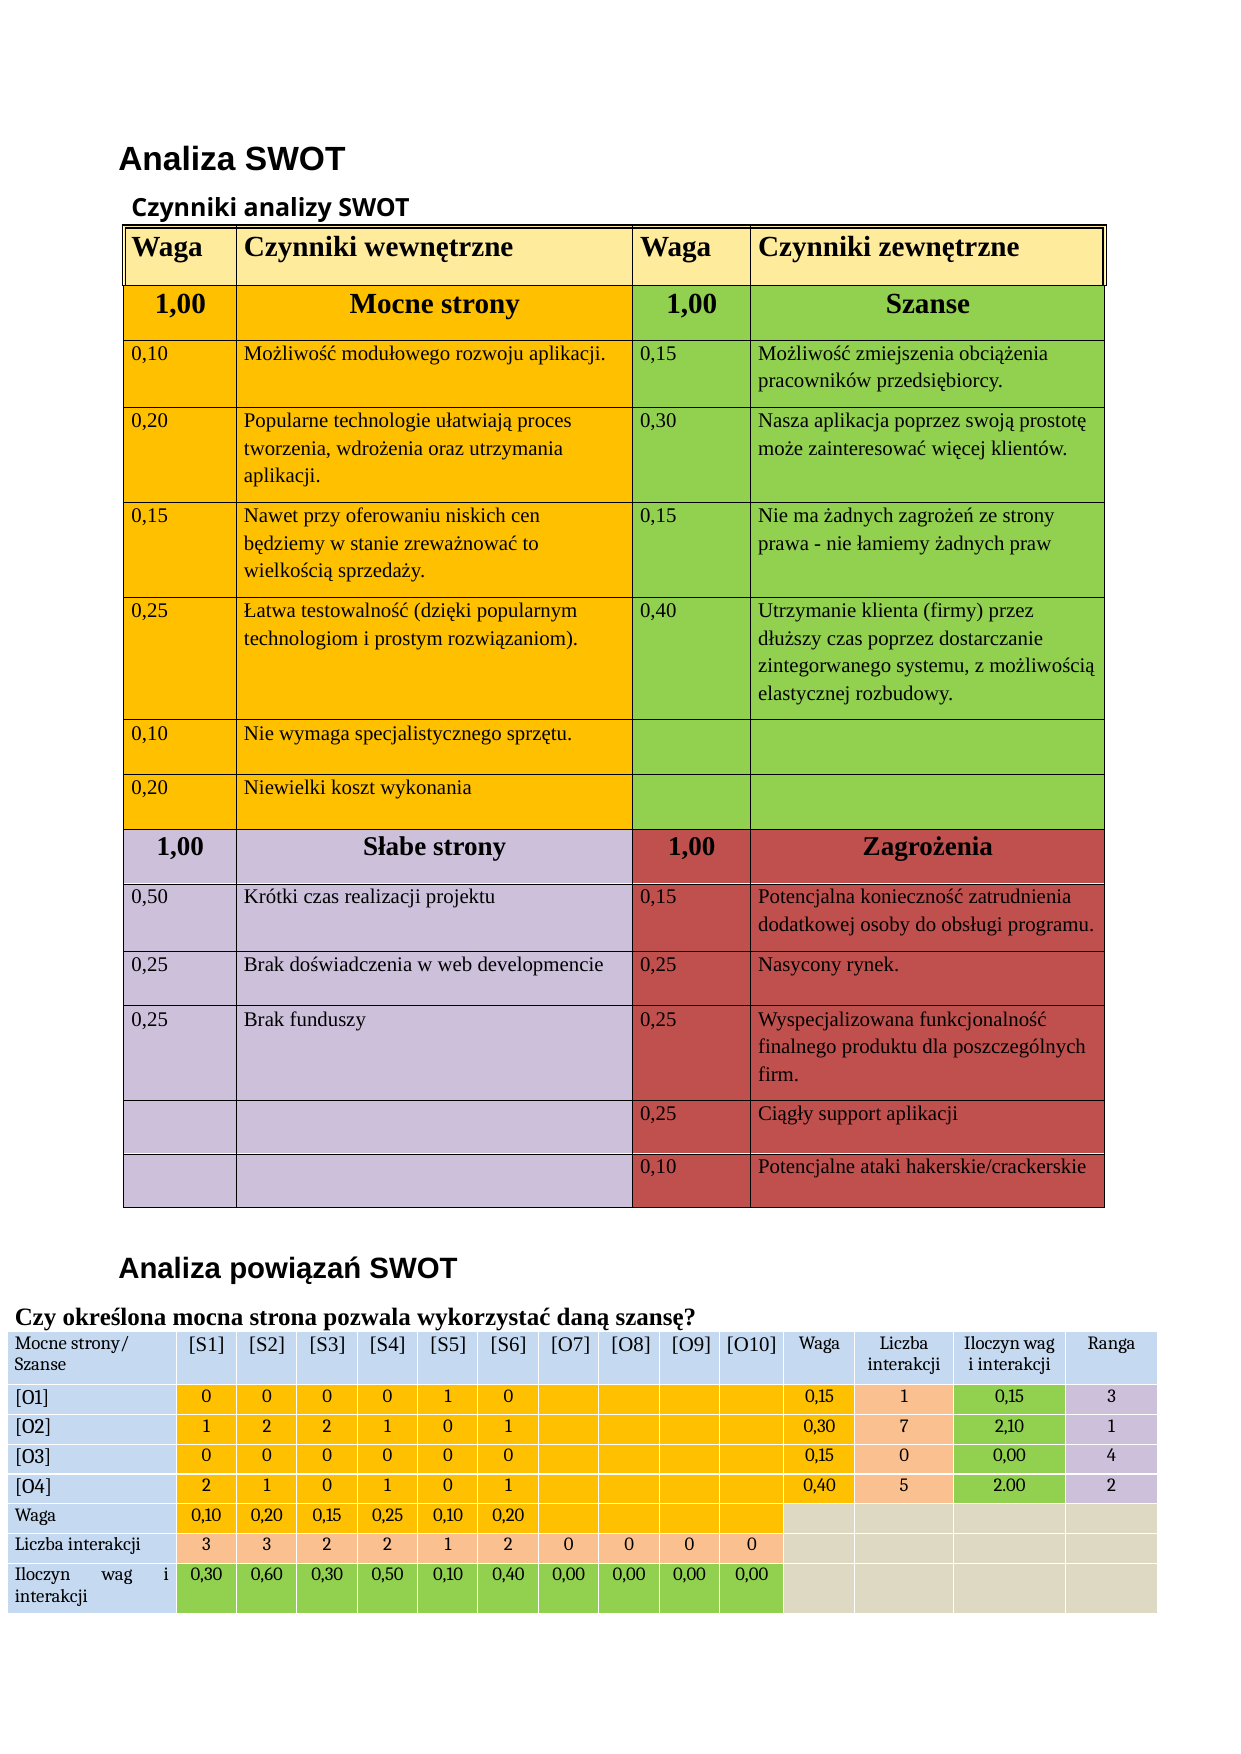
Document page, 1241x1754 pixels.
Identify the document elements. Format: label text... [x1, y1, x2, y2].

table_cell 0,10 [177, 1504, 236, 1533]
table_cell 2 [297, 1415, 357, 1444]
table_cell [720, 1385, 783, 1414]
table_cell 0,15 [784, 1385, 854, 1414]
table_cell [784, 1534, 854, 1563]
table_cell 0,25 [358, 1504, 417, 1533]
table_cell 1 [478, 1475, 538, 1503]
table_cell 1,00 [124, 830, 236, 883]
table_cell Możliwość zmiejszenia obciążenia pracowników przedsiębiorcy. [751, 341, 1104, 407]
table_cell [237, 1101, 632, 1153]
table_cell 0 [177, 1445, 236, 1473]
table_cell Waga [126, 229, 236, 285]
table_header [953, 1297, 1066, 1331]
subtitle Analiza powiązań SWOT [118, 1251, 1122, 1285]
table_cell 1 [478, 1415, 538, 1444]
table_cell [855, 1564, 953, 1613]
table_header [751, 190, 1105, 224]
table_cell 0,00 [599, 1564, 659, 1613]
table_cell 0,15 [633, 885, 750, 951]
table_cell Ciągły support aplikacji [751, 1101, 1104, 1153]
table_cell Potencjalne ataki hakerskie/crackerskie [751, 1155, 1104, 1207]
table_cell 0,25 [124, 952, 236, 1005]
table_cell [720, 1415, 783, 1444]
table_cell [954, 1534, 1065, 1563]
table_cell 0,15 [633, 341, 750, 407]
table_cell [O3] [8, 1445, 176, 1473]
table_cell [660, 1504, 719, 1533]
table_cell 2 [1066, 1475, 1157, 1503]
table_cell [599, 1385, 659, 1414]
table_cell 0 [418, 1475, 477, 1503]
table_cell 0 [418, 1415, 477, 1444]
table_cell Nie ma żadnych zagrożeń ze strony prawa - nie łamiemy żadnych praw [751, 503, 1104, 597]
table_cell 1 [855, 1385, 953, 1414]
table_cell Szanse [751, 286, 1104, 340]
table_cell [S6] [478, 1332, 538, 1384]
table_cell [O2] [8, 1415, 176, 1444]
table_cell Zagrożenia [751, 830, 1104, 883]
table_cell [599, 1475, 659, 1503]
table_cell 0,20 [124, 408, 236, 502]
table_cell 3 [1066, 1385, 1157, 1414]
table_cell [539, 1385, 598, 1414]
table_cell 0 [418, 1445, 477, 1473]
table_cell [S1] [177, 1332, 236, 1384]
table_cell Mocne strony [237, 286, 632, 340]
table_cell [599, 1504, 659, 1533]
table_cell 1,00 [633, 286, 750, 340]
table_cell 1 [418, 1385, 477, 1414]
table_cell 0,30 [297, 1564, 357, 1613]
table_cell 0,10 [124, 720, 236, 774]
table_cell Liczba interakcji [8, 1534, 176, 1563]
table_cell Waga [784, 1332, 854, 1384]
table_cell [1066, 1534, 1157, 1563]
table_cell [O4] [8, 1475, 176, 1503]
table_cell Waga [633, 229, 750, 285]
table_cell 0,25 [633, 1006, 750, 1100]
table_cell 0 [358, 1445, 417, 1473]
table_cell Utrzymanie klienta (firmy) przez dłuższy czas poprzez dostarczanie zintegorwanego systemu, z możliwością elastycznej rozbudowy. [751, 598, 1104, 719]
table_cell Waga [8, 1504, 176, 1533]
table_cell [O7] [539, 1332, 598, 1384]
table_cell 0,60 [237, 1564, 296, 1613]
table_cell [S4] [358, 1332, 417, 1384]
table_cell [784, 1504, 854, 1533]
table_cell [O8] [599, 1332, 659, 1384]
table_cell 0,00 [660, 1564, 719, 1613]
table_cell 0,10 [418, 1564, 477, 1613]
table_cell 0 [478, 1385, 538, 1414]
table_cell [O9] [660, 1332, 719, 1384]
table_cell 0,00 [954, 1445, 1065, 1473]
table_cell Niewielki koszt wykonania [237, 775, 632, 829]
table_cell 1 [1066, 1415, 1157, 1444]
table_cell 0 [599, 1534, 659, 1563]
table_cell 7 [855, 1415, 953, 1444]
table_cell [124, 1101, 236, 1153]
table_cell 0,15 [784, 1445, 854, 1473]
table_cell 0 [237, 1385, 296, 1414]
table_cell 2 [358, 1534, 417, 1563]
table_cell Czynniki zewnętrzne [751, 229, 1102, 285]
table_cell [660, 1385, 719, 1414]
table_cell Wyspecjalizowana funkcjonalność finalnego produktu dla poszczególnych firm. [751, 1006, 1104, 1100]
table_cell [633, 775, 750, 829]
table_cell [784, 1564, 854, 1613]
table_cell 0,20 [237, 1504, 296, 1533]
table_cell 0 [478, 1445, 538, 1473]
table_cell 0,20 [478, 1504, 538, 1533]
table_cell 0 [720, 1534, 783, 1563]
table_cell [751, 775, 1104, 829]
table_cell [633, 720, 750, 774]
table_cell [599, 1445, 659, 1473]
table_cell [O10] [720, 1332, 783, 1384]
table_cell 2 [297, 1534, 357, 1563]
table_cell 0,20 [124, 775, 236, 829]
table_cell 0,40 [784, 1475, 854, 1503]
table_cell [O1] [8, 1385, 176, 1414]
table_cell [S2] [237, 1332, 296, 1384]
table_cell 2 [177, 1475, 236, 1503]
table_cell 0,25 [633, 952, 750, 1005]
table_cell [720, 1475, 783, 1503]
table_cell [855, 1534, 953, 1563]
table_header [1066, 1297, 1157, 1331]
table_cell 0,10 [418, 1504, 477, 1533]
table_cell 1 [358, 1475, 417, 1503]
table_cell 0,30 [177, 1564, 236, 1613]
table_cell 2.00 [954, 1475, 1065, 1503]
table_cell [660, 1475, 719, 1503]
table_cell Iloczyn wag i interakcji [8, 1564, 176, 1613]
table_cell 0 [297, 1385, 357, 1414]
table_cell [124, 1155, 236, 1207]
table_cell [599, 1415, 659, 1444]
table_cell 0,25 [124, 598, 236, 719]
table_cell 0,30 [633, 408, 750, 502]
table_cell 0,40 [478, 1564, 538, 1613]
table_cell 0,10 [124, 341, 236, 407]
table_cell Możliwość modułowego rozwoju aplikacji. [237, 341, 632, 407]
table_cell Nie wymaga specjalistycznego sprzętu. [237, 720, 632, 774]
table_cell Nawet przy oferowaniu niskich cen będziemy w stanie zreważnować to wielkością sprzedaży. [237, 503, 632, 597]
table_header Czynniki analizy SWOT [124, 190, 632, 224]
table_cell Brak doświadczenia w web developmencie [237, 952, 632, 1005]
table_cell Nasza aplikacja poprzez swoją prostotę może zainteresować więcej klientów. [751, 408, 1104, 502]
table_cell 4 [1066, 1445, 1157, 1473]
table_cell 0,50 [124, 885, 236, 951]
table_cell 3 [177, 1534, 236, 1563]
table_cell 0 [297, 1445, 357, 1473]
table_cell Mocne strony/ Szanse [8, 1332, 176, 1384]
table_cell [S3] [297, 1332, 357, 1384]
table_cell 1,00 [633, 830, 750, 883]
table_cell 1 [237, 1475, 296, 1503]
table_cell 5 [855, 1475, 953, 1503]
table_cell [539, 1475, 598, 1503]
table_cell Iloczyn wag i interakcji [954, 1332, 1065, 1384]
table_cell [S5] [418, 1332, 477, 1384]
table_cell 1 [418, 1534, 477, 1563]
table_cell 3 [237, 1534, 296, 1563]
table_cell 0 [660, 1534, 719, 1563]
table_cell Popularne technologie ułatwiają proces tworzenia, wdrożenia oraz utrzymania aplikacji. [237, 408, 632, 502]
table_cell 0,50 [358, 1564, 417, 1613]
table_cell [1066, 1564, 1157, 1613]
table_cell [539, 1445, 598, 1473]
table_cell [539, 1415, 598, 1444]
table_cell 0,15 [954, 1385, 1065, 1414]
table_cell 0 [297, 1475, 357, 1503]
table_cell 0,15 [633, 503, 750, 597]
table_cell [720, 1504, 783, 1533]
table_cell 1 [358, 1415, 417, 1444]
table_cell Liczba interakcji [855, 1332, 953, 1384]
table_cell 2 [478, 1534, 538, 1563]
table_cell 0 [237, 1445, 296, 1473]
table_cell 0,25 [124, 1006, 236, 1100]
table_cell Potencjalna konieczność zatrudnienia dodatkowej osoby do obsługi programu. [751, 885, 1104, 951]
table_cell 0 [177, 1385, 236, 1414]
table_cell [954, 1564, 1065, 1613]
table_cell 1,00 [124, 286, 236, 340]
table_cell 0,25 [633, 1101, 750, 1153]
table_cell Brak funduszy [237, 1006, 632, 1100]
table_cell 0,00 [539, 1564, 598, 1613]
table_cell 0,15 [297, 1504, 357, 1533]
table_cell 2 [237, 1415, 296, 1444]
table_cell 0 [539, 1534, 598, 1563]
subtitle Analiza SWOT [118, 139, 1122, 178]
table_cell Krótki czas realizacji projektu [237, 885, 632, 951]
table_cell [237, 1155, 632, 1207]
table_cell 0,30 [784, 1415, 854, 1444]
table_header Czy określona mocna strona pozwala wykorzystać daną szansę? [7, 1297, 953, 1331]
table_cell 0,10 [633, 1155, 750, 1207]
table_cell [954, 1504, 1065, 1533]
table_cell 0 [358, 1385, 417, 1414]
table_cell 1 [177, 1415, 236, 1444]
table_cell [855, 1504, 953, 1533]
table_cell Czynniki wewnętrzne [237, 229, 632, 285]
table_cell 0,40 [633, 598, 750, 719]
table_cell [539, 1504, 598, 1533]
table_cell Łatwa testowalność (dzięki popularnym technologiom i prostym rozwiązaniom). [237, 598, 632, 719]
table_cell [660, 1415, 719, 1444]
table_cell 0,00 [720, 1564, 783, 1613]
table_cell 2,10 [954, 1415, 1065, 1444]
table_cell Słabe strony [237, 830, 632, 883]
table_cell Nasycony rynek. [751, 952, 1104, 1005]
table_cell 0 [855, 1445, 953, 1473]
table_cell 0,15 [124, 503, 236, 597]
table_cell [660, 1445, 719, 1473]
table_cell [1066, 1504, 1157, 1533]
table_cell [720, 1445, 783, 1473]
table_cell Ranga [1066, 1332, 1157, 1384]
table_header [633, 190, 751, 224]
table_cell [751, 720, 1104, 774]
